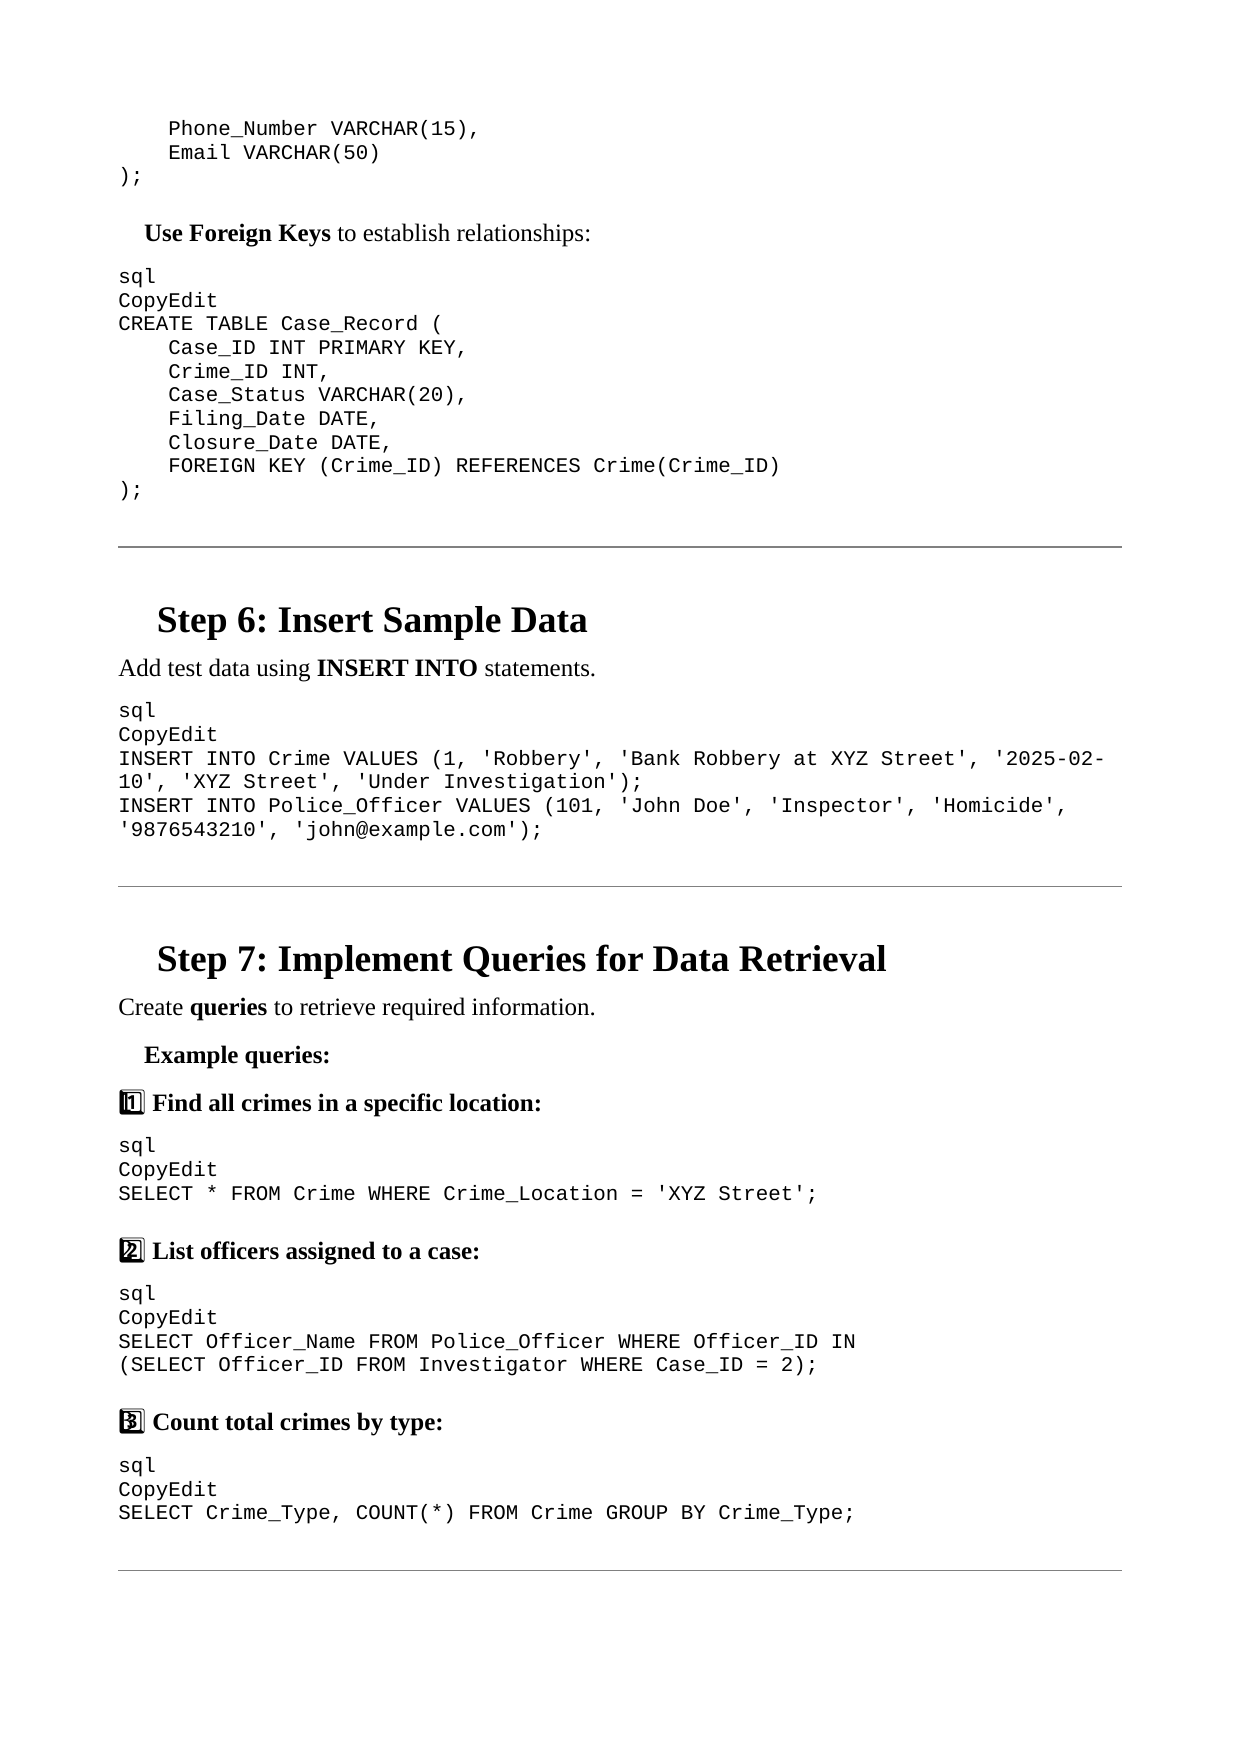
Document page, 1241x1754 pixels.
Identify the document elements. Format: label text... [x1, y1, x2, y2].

text FOREIGN KEY (Crime_ID) REFERENCES Crime(Crime_ID) [118, 455, 1122, 479]
text (SELECT Officer_ID FROM Investigator WHERE Case_ID = 2); [118, 1354, 1122, 1378]
text INSERT INTO Police_Officer VALUES (101, 'John Doe', 'Inspector', 'Homicide', '9876543210', 'john@example.com'); [118, 795, 1122, 842]
text ); [118, 165, 1122, 189]
text CopyEdit [118, 1479, 1122, 1502]
text SELECT * FROM Crime WHERE Crime_Location = 'XYZ Street'; [118, 1183, 1122, 1206]
text Add test data using INSERT INTO statements. [118, 653, 1122, 682]
text SELECT Officer_Name FROM Police_Officer WHERE Officer_ID IN [118, 1331, 1122, 1354]
subtitle 🔹 Step 7: Implement Queries for Data Retrieval [118, 937, 1122, 980]
text Phone_Number VARCHAR(15), [118, 118, 1122, 142]
text 🔎 Example queries: [118, 1040, 1122, 1069]
text Create queries to retrieve required information. [118, 992, 1122, 1021]
text sql [118, 1455, 1122, 1479]
subtitle 🔹 Step 6: Insert Sample Data [118, 597, 1122, 640]
text ✅ Use Foreign Keys to establish relationships: [118, 218, 1122, 247]
text 3️⃣ Count total crimes by type: [118, 1407, 1122, 1436]
text 1️⃣ Find all crimes in a specific location: [118, 1088, 1122, 1116]
text CopyEdit [118, 1307, 1122, 1331]
text Case_Status VARCHAR(20), [118, 384, 1122, 408]
text ); [118, 479, 1122, 503]
text Email VARCHAR(50) [118, 142, 1122, 165]
text Filing_Date DATE, [118, 408, 1122, 432]
text INSERT INTO Crime VALUES (1, 'Robbery', 'Bank Robbery at XYZ Street', '2025-02-10', 'XYZ Street', 'Under Investigation'); [118, 748, 1122, 795]
text sql [118, 1135, 1122, 1159]
text 2️⃣ List officers assigned to a case: [118, 1236, 1122, 1264]
text sql [118, 1283, 1122, 1307]
text CopyEdit [118, 1159, 1122, 1183]
text Crime_ID INT, [118, 361, 1122, 384]
text CopyEdit [118, 290, 1122, 313]
text SELECT Crime_Type, COUNT(*) FROM Crime GROUP BY Crime_Type; [118, 1502, 1122, 1526]
text CREATE TABLE Case_Record ( [118, 313, 1122, 337]
text Closure_Date DATE, [118, 432, 1122, 455]
text sql [118, 266, 1122, 290]
text CopyEdit [118, 724, 1122, 748]
text Case_ID INT PRIMARY KEY, [118, 337, 1122, 361]
text sql [118, 700, 1122, 724]
